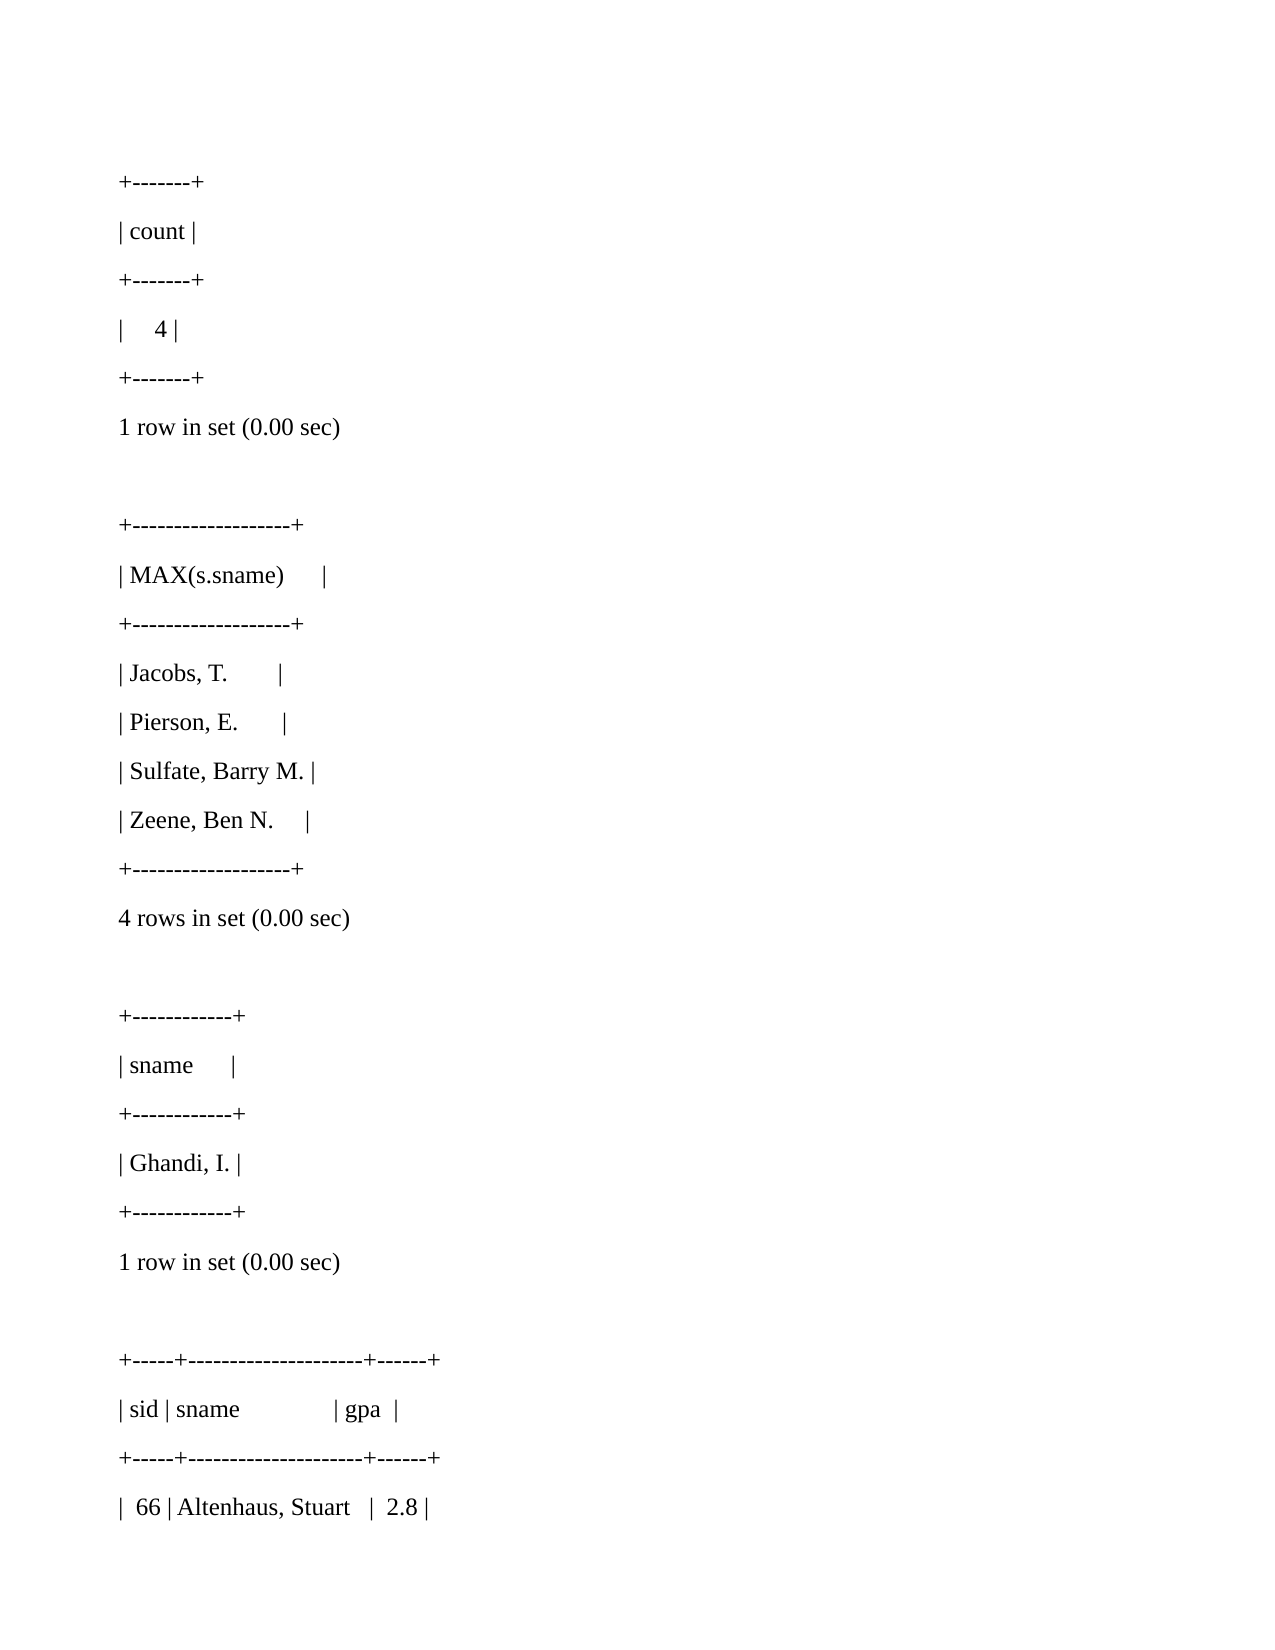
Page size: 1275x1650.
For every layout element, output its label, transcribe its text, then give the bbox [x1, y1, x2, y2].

text | Ghandi, I. | [118, 1148, 1157, 1177]
text +-------------------+ [118, 609, 1157, 637]
text | sid | sname | gpa | [118, 1394, 1157, 1422]
text +-------+ [118, 167, 1157, 196]
text +-------+ [118, 265, 1157, 294]
text 1 row in set (0.00 sec) [118, 1247, 1157, 1275]
text | sname | [118, 1050, 1157, 1079]
text | count | [118, 216, 1157, 245]
text 4 rows in set (0.00 sec) [118, 903, 1157, 932]
text +------------+ [118, 1099, 1157, 1128]
text +-------------------+ [118, 854, 1157, 883]
text | Sulfate, Barry M. | [118, 756, 1157, 785]
text | Jacobs, T. | [118, 658, 1157, 687]
text +------------+ [118, 1197, 1157, 1226]
text +------------+ [118, 1001, 1157, 1030]
text | MAX(s.sname) | [118, 560, 1157, 588]
text +-----+---------------------+------+ [118, 1345, 1157, 1373]
text | Zeene, Ben N. | [118, 805, 1157, 834]
text | 4 | [118, 314, 1157, 343]
text | 66 | Altenhaus, Stuart | 2.8 | [118, 1492, 1157, 1521]
text +-------------------+ [118, 511, 1157, 539]
text +-------+ [118, 363, 1157, 392]
text +-----+---------------------+------+ [118, 1443, 1157, 1472]
text | Pierson, E. | [118, 707, 1157, 736]
text 1 row in set (0.00 sec) [118, 412, 1157, 441]
